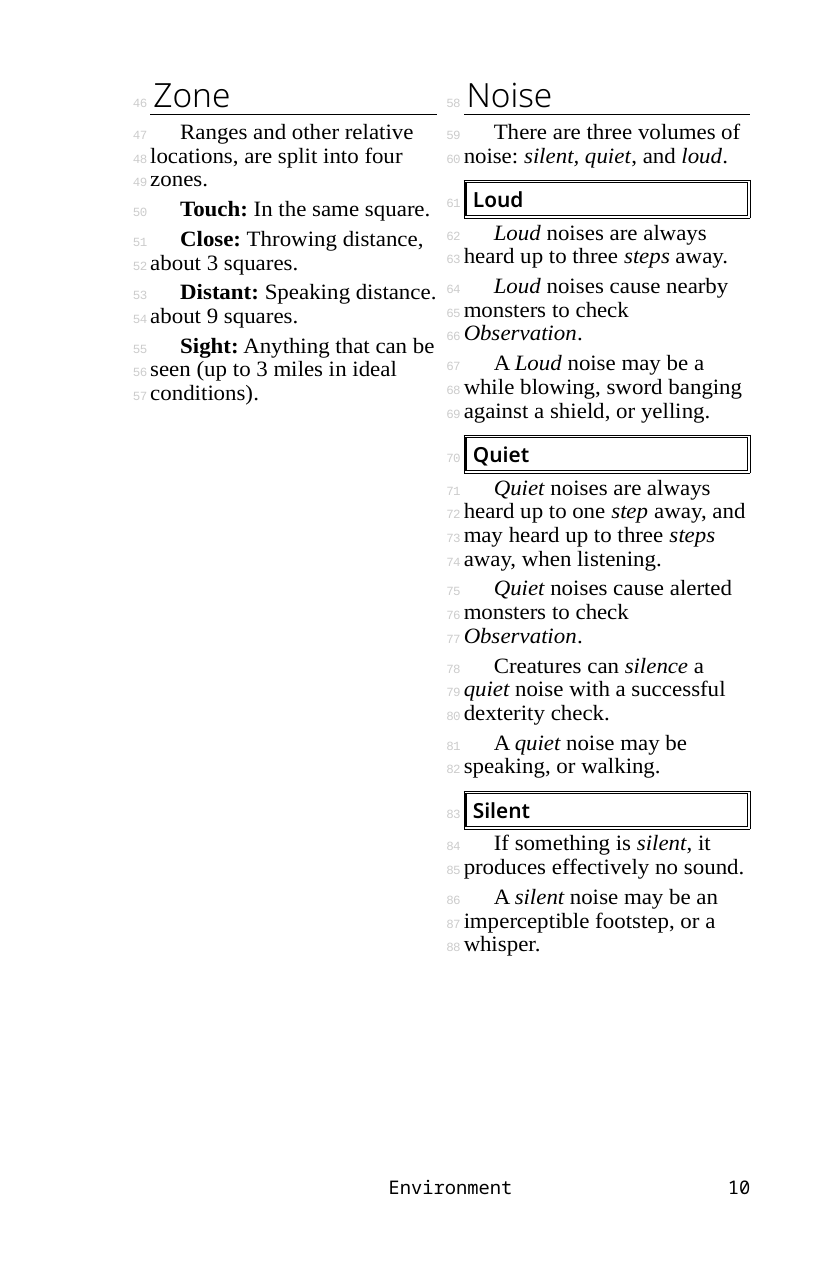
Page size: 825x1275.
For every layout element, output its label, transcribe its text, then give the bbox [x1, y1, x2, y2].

text Loud noises cause nearby monsters to check Observation. [463, 274, 750, 346]
text Loud noises are always heard up to three steps away. [463, 221, 750, 268]
text Sight: Anything that can be seen (up to 3 miles in ideal conditions). [150, 334, 437, 405]
subtitle loud [467, 183, 747, 215]
text Creatures can silence a quiet noise with a successful dexterity check. [463, 654, 750, 725]
text A quiet noise may be speaking, or walking. [463, 731, 750, 779]
subtitle silent [467, 794, 747, 826]
text There are three volumes of noise: silent, quiet, and loud. [463, 120, 750, 168]
text A Loud noise may be a while blowing, sword banging against a shield, or yelling. [463, 352, 750, 423]
text Quiet noises are always heard up to one step away, and may heard up to three steps away, when listening. [463, 476, 750, 571]
text Touch: In the same square. [150, 198, 437, 221]
text Close: Throwing distance, about 3 squares. [150, 227, 437, 275]
text A silent noise may be an imperceptible footstep, or a whisper. [463, 885, 750, 957]
text If something is silent, it produces effectively no sound. [463, 832, 750, 879]
subtitle quiet [467, 438, 747, 470]
text Ranges and other relative locations, are split into four zones. [150, 120, 437, 192]
text Quiet noises cause alerted monsters to check Observation. [463, 577, 750, 648]
subtitle zone [150, 75, 437, 114]
text Distant: Speaking distance. about 9 squares. [150, 281, 437, 328]
subtitle noise [463, 75, 750, 114]
